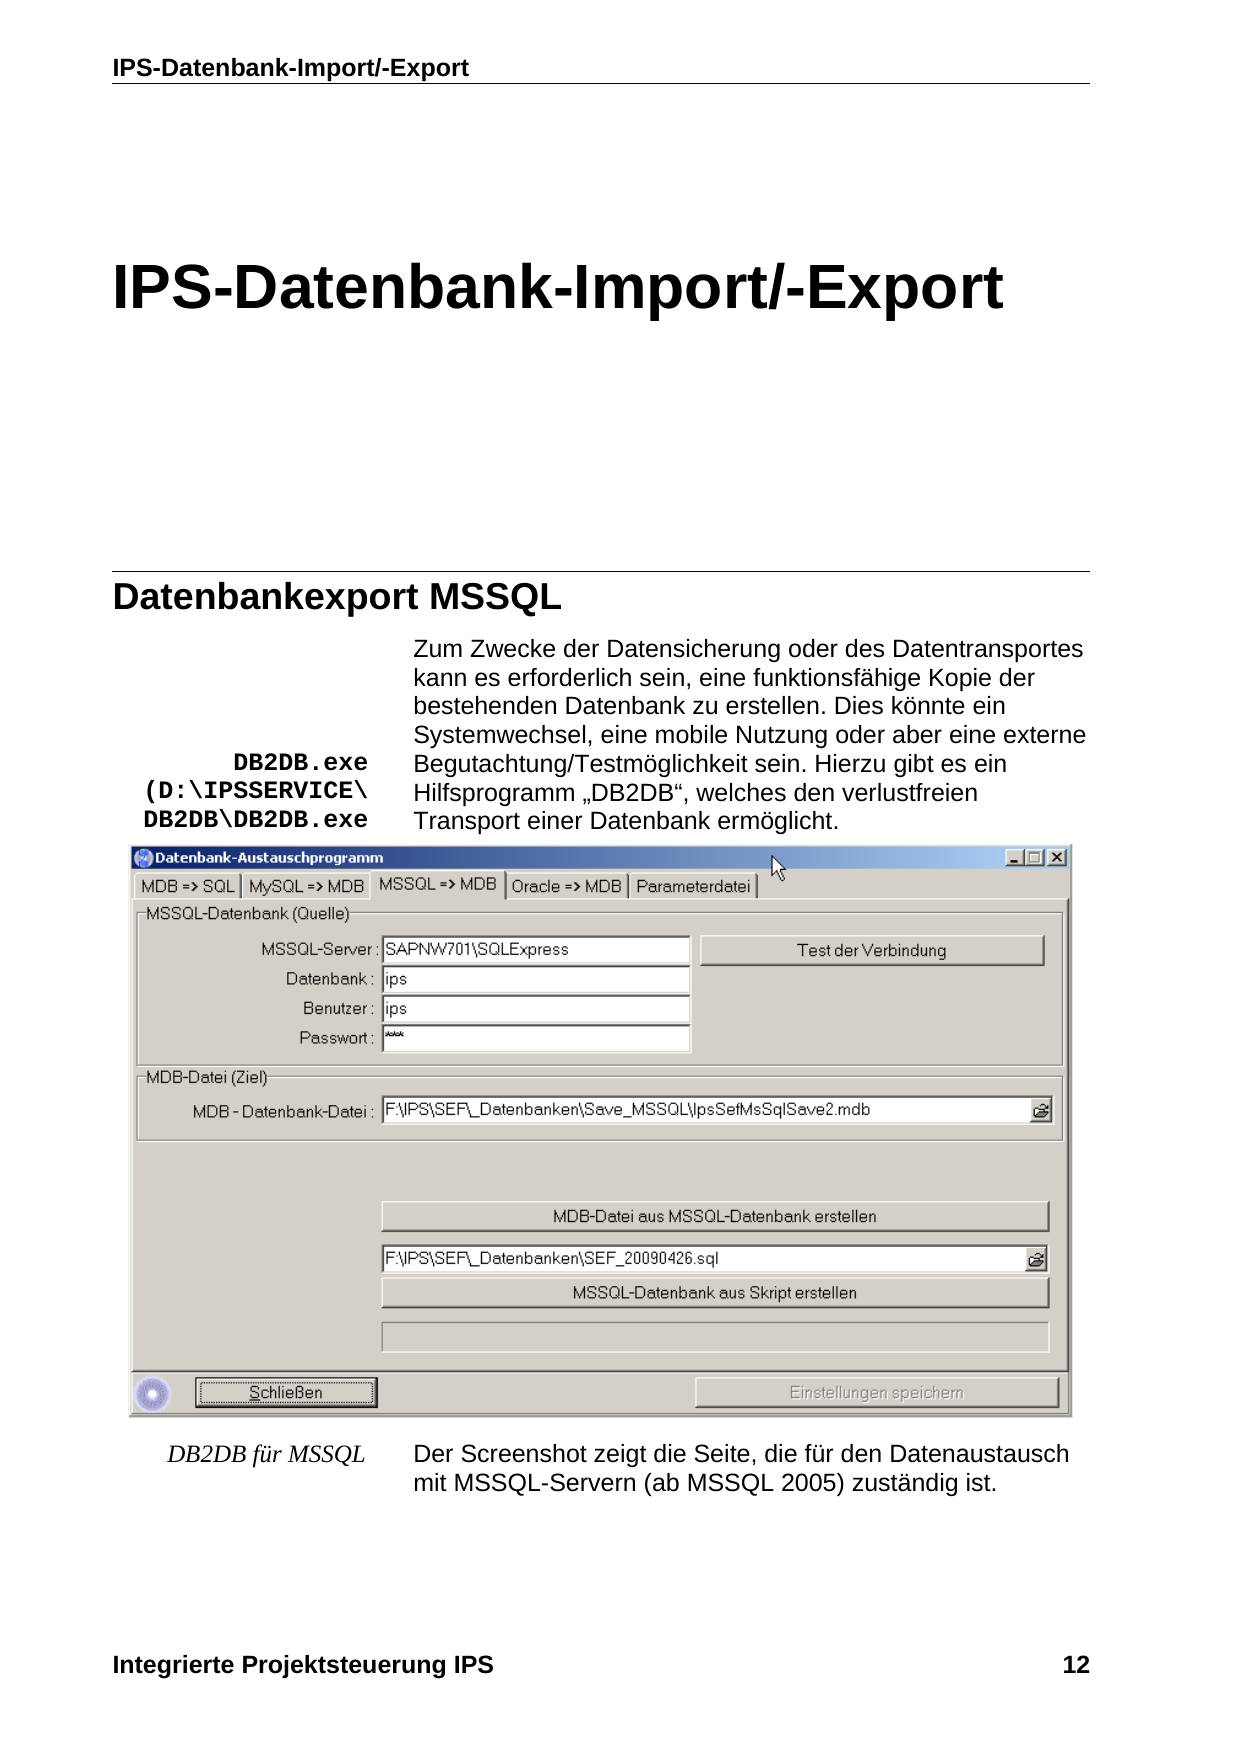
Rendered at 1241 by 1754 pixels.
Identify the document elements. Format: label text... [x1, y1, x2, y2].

table_header DB2DB für MSSQL [113, 1427, 413, 1496]
subtitle IPS-Datenbank-Import/-Export [112, 250, 1090, 322]
table_header DB2DB.exe (D:\IPSSERVICE\ DB2DB\DB2DB.exe [113, 622, 413, 835]
table_header Der Screenshot zeigt die Seite, die für den Datenaustausch mit MSSQL-Servern (ab MSSQL 2005) zuständig ist. [413, 1427, 1088, 1496]
picture [128, 844, 1073, 1418]
subtitle Datenbankexport MSSQL [112, 572, 1090, 617]
table_header Zum Zwecke der Datensicherung oder des Datentransportes kann es erforderlich sein, eine funktionsfähige Kopie der bestehenden Datenbank zu erstellen. Dies könnte ein Systemwechsel, eine mobile Nutzung oder aber eine externe Begutachtung/Testmöglichkeit sein. Hierzu gibt es ein Hilfsprogramm „DB2DB“, welches den verlustfreien Transport einer Datenbank ermöglicht. [413, 622, 1088, 835]
